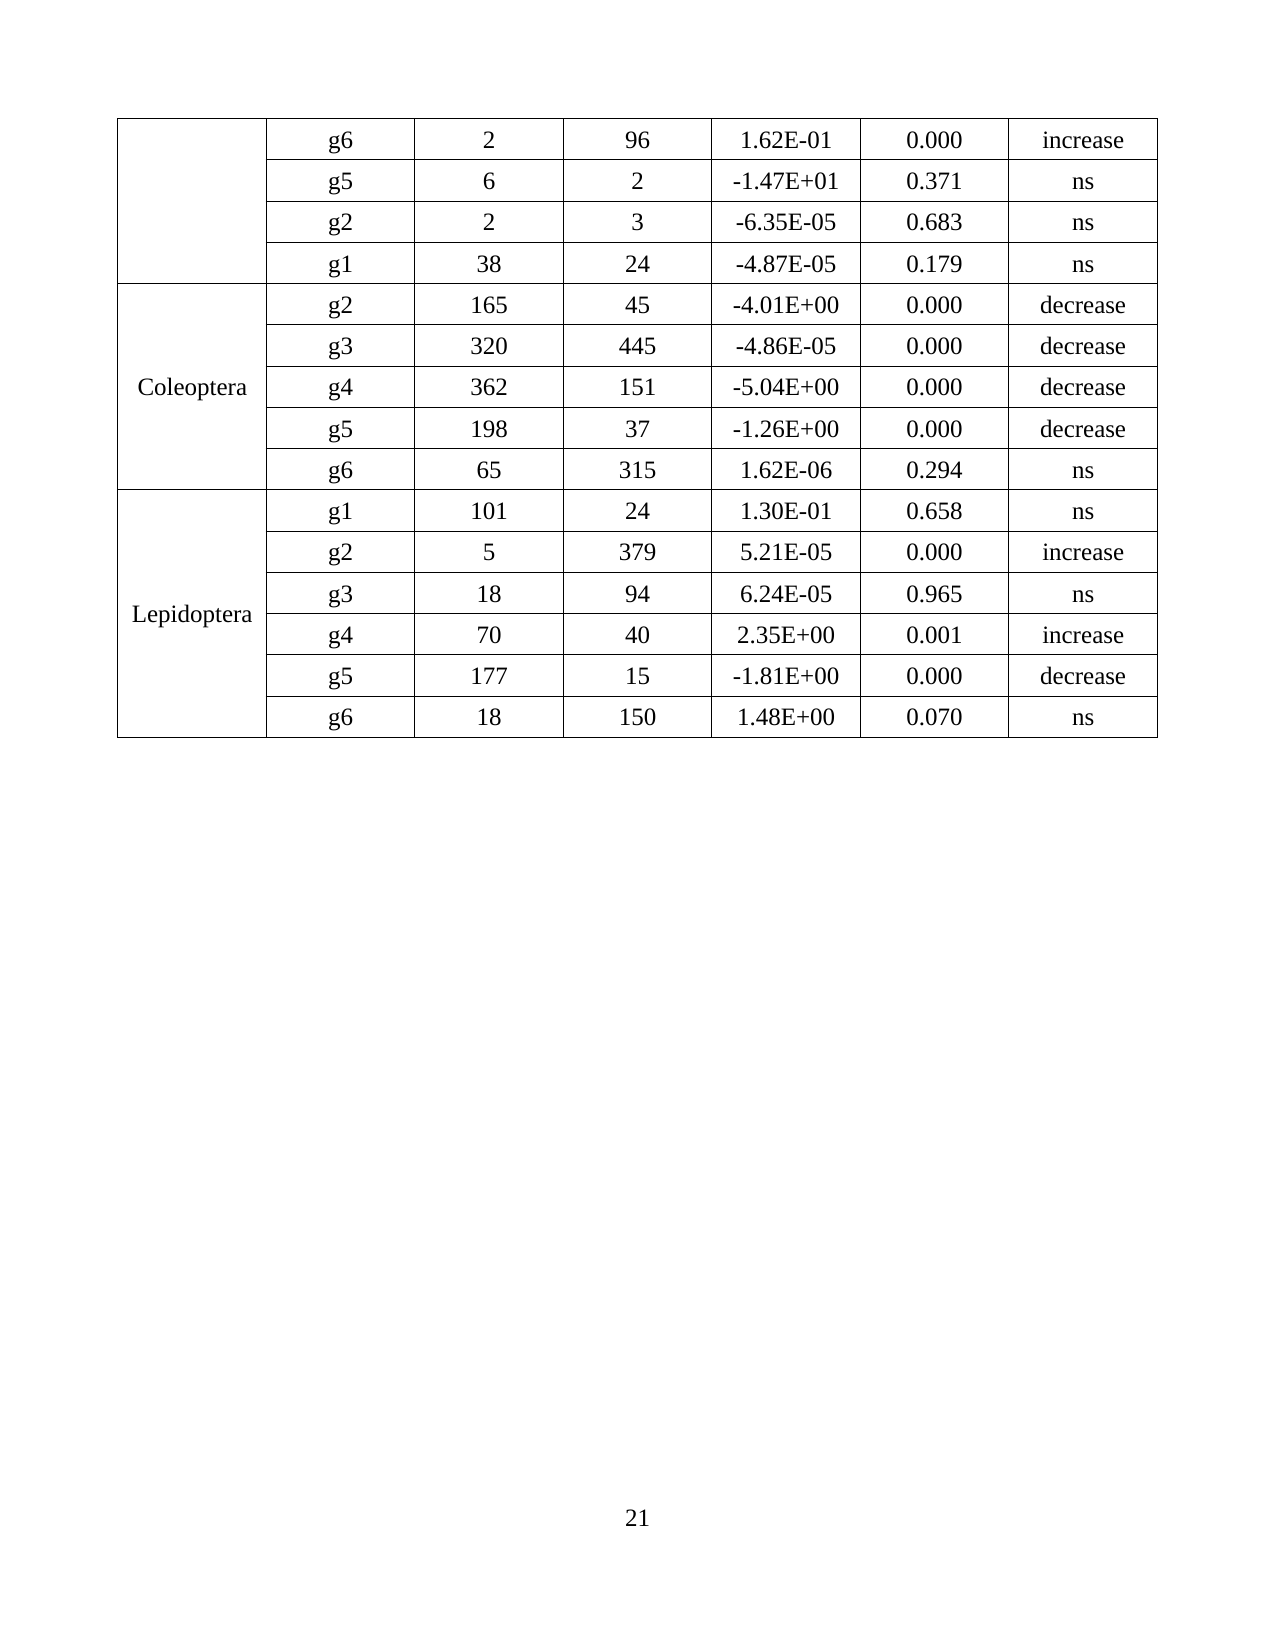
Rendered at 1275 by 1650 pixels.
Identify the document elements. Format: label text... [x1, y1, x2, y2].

table_cell g5 [267, 408, 414, 448]
table_cell -4.01E+00 [712, 284, 860, 324]
table_cell 18 [415, 697, 563, 737]
table_cell 0.294 [861, 449, 1008, 489]
table_cell ns [1009, 243, 1157, 283]
table_cell [118, 119, 266, 283]
table_cell Coleoptera [118, 284, 266, 489]
table_cell 24 [564, 243, 711, 283]
table_cell -5.04E+00 [712, 367, 860, 407]
table_cell 0.000 [861, 367, 1008, 407]
table_cell 94 [564, 573, 711, 613]
table_cell ns [1009, 697, 1157, 737]
table_cell 3 [564, 202, 711, 242]
table_cell increase [1009, 614, 1157, 654]
table_cell decrease [1009, 408, 1157, 448]
table_cell -4.86E-05 [712, 325, 860, 366]
table_cell -6.35E-05 [712, 202, 860, 242]
table_cell 150 [564, 697, 711, 737]
table_cell g5 [267, 160, 414, 201]
table_cell 0.965 [861, 573, 1008, 613]
table_cell 1.48E+00 [712, 697, 860, 737]
table_cell 0.000 [861, 655, 1008, 696]
table_cell 5 [415, 532, 563, 572]
table_cell 6 [415, 160, 563, 201]
table_cell 2 [564, 160, 711, 201]
table_cell ns [1009, 160, 1157, 201]
table_cell ns [1009, 449, 1157, 489]
table_cell g2 [267, 284, 414, 324]
table_cell 2 [415, 202, 563, 242]
table_cell 445 [564, 325, 711, 366]
table_cell 0.179 [861, 243, 1008, 283]
table_cell 177 [415, 655, 563, 696]
table_cell g6 [267, 697, 414, 737]
table_cell ns [1009, 490, 1157, 531]
table_cell 0.070 [861, 697, 1008, 737]
table_cell -1.26E+00 [712, 408, 860, 448]
table_cell 151 [564, 367, 711, 407]
table_cell g5 [267, 655, 414, 696]
table_cell g2 [267, 202, 414, 242]
table_cell 38 [415, 243, 563, 283]
table_cell 96 [564, 119, 711, 159]
table_cell 24 [564, 490, 711, 531]
table_cell 0.000 [861, 325, 1008, 366]
table_cell 0.000 [861, 408, 1008, 448]
table_cell 37 [564, 408, 711, 448]
table_cell 0.000 [861, 119, 1008, 159]
table_cell 362 [415, 367, 563, 407]
table_cell 101 [415, 490, 563, 531]
table_cell g1 [267, 243, 414, 283]
table_cell -1.81E+00 [712, 655, 860, 696]
table_cell g1 [267, 490, 414, 531]
table_cell 165 [415, 284, 563, 324]
table_cell 65 [415, 449, 563, 489]
table_cell 15 [564, 655, 711, 696]
table_cell g6 [267, 119, 414, 159]
table_cell 5.21E-05 [712, 532, 860, 572]
table_cell -4.87E-05 [712, 243, 860, 283]
table_cell 315 [564, 449, 711, 489]
table_cell g4 [267, 614, 414, 654]
table_cell decrease [1009, 284, 1157, 324]
table_cell decrease [1009, 367, 1157, 407]
table_cell g2 [267, 532, 414, 572]
table_cell 2.35E+00 [712, 614, 860, 654]
table_cell Lepidoptera [118, 490, 266, 737]
table_cell 0.658 [861, 490, 1008, 531]
table_cell 70 [415, 614, 563, 654]
table_cell g3 [267, 325, 414, 366]
table_cell 320 [415, 325, 563, 366]
table_cell increase [1009, 532, 1157, 572]
table_cell 0.000 [861, 532, 1008, 572]
table_cell 40 [564, 614, 711, 654]
table_cell decrease [1009, 325, 1157, 366]
table_cell 198 [415, 408, 563, 448]
table_cell g6 [267, 449, 414, 489]
table_cell 6.24E-05 [712, 573, 860, 613]
table_cell 1.62E-01 [712, 119, 860, 159]
table_cell 0.001 [861, 614, 1008, 654]
table_cell 379 [564, 532, 711, 572]
table_cell 0.371 [861, 160, 1008, 201]
table_cell increase [1009, 119, 1157, 159]
table_cell 18 [415, 573, 563, 613]
table_cell g3 [267, 573, 414, 613]
table_cell ns [1009, 202, 1157, 242]
table_cell 1.30E-01 [712, 490, 860, 531]
table_cell 1.62E-06 [712, 449, 860, 489]
table_cell g4 [267, 367, 414, 407]
table_cell 45 [564, 284, 711, 324]
table_cell ns [1009, 573, 1157, 613]
table_cell 2 [415, 119, 563, 159]
table_cell 0.000 [861, 284, 1008, 324]
table_cell decrease [1009, 655, 1157, 696]
table_cell -1.47E+01 [712, 160, 860, 201]
table_cell 0.683 [861, 202, 1008, 242]
